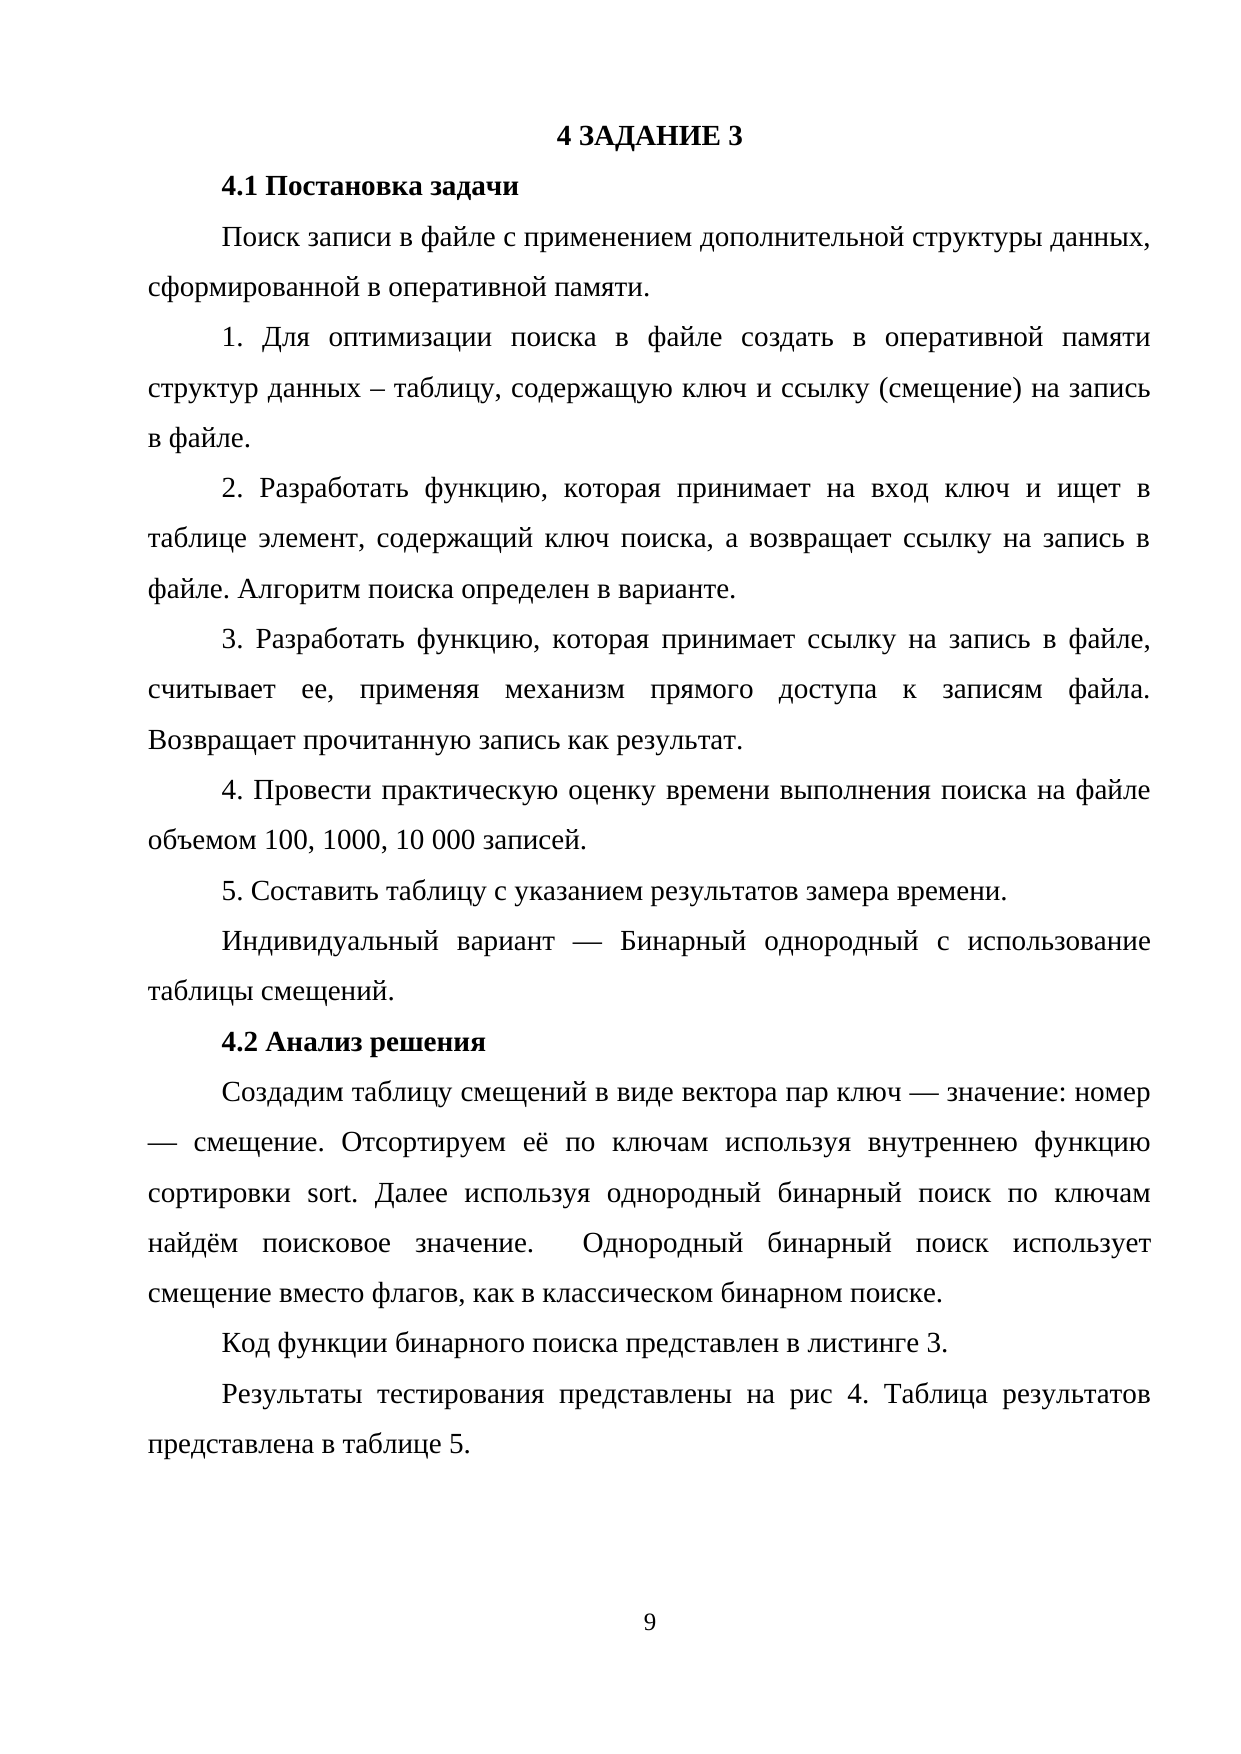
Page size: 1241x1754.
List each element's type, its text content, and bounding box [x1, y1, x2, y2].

text 4. Провести практическую оценку времени выполнения поиска на файле объемом 100, 1000, 10 000 записей. [148, 772, 1152, 856]
text Индивидуальный вариант — Бинарный однородный с использование таблицы смещений. [148, 923, 1152, 1007]
text 3. Разработать функцию, которая принимает ссылку на запись в файле, считывает ее, применяя механизм прямого доступа к записям файла. Возвращает прочитанную запись как результат. [148, 621, 1152, 755]
text 4.2 Анализ решения [148, 1024, 1152, 1057]
text 4 ЗАДАНИЕ 3 [148, 118, 1152, 152]
text Результаты тестирования представлены на рис 4. Таблица результатов представлена в таблице 5. [148, 1376, 1152, 1460]
text 1. Для оптимизации поиска в файле создать в оперативной памяти структур данных – таблицу, содержащую ключ и ссылку (смещение) на запись в файле. [148, 319, 1152, 453]
text Поиск записи в файле с применением дополнительной структуры данных, сформированной в оперативной памяти. [148, 219, 1152, 303]
text Создадим таблицу смещений в виде вектора пар ключ — значение: номер — смещение. Отсортируем её по ключам используя внутреннею функцию сортировки sort. Далее используя однородный бинарный поиск по ключам найдём поисковое значение. Однородный бинарный поиск использует смещение вместо флагов, как в классическом бинарном поиске. [148, 1074, 1152, 1309]
text 4.1 Постановка задачи [148, 168, 1152, 202]
text 2. Разработать функцию, которая принимает на вход ключ и ищет в таблице элемент, содержащий ключ поиска, а возвращает ссылку на запись в файле. Алгоритм поиска определен в варианте. [148, 470, 1152, 604]
text Код функции бинарного поиска представлен в листинге 3. [148, 1326, 1152, 1359]
text 5. Составить таблицу с указанием результатов замера времени. [148, 873, 1152, 906]
